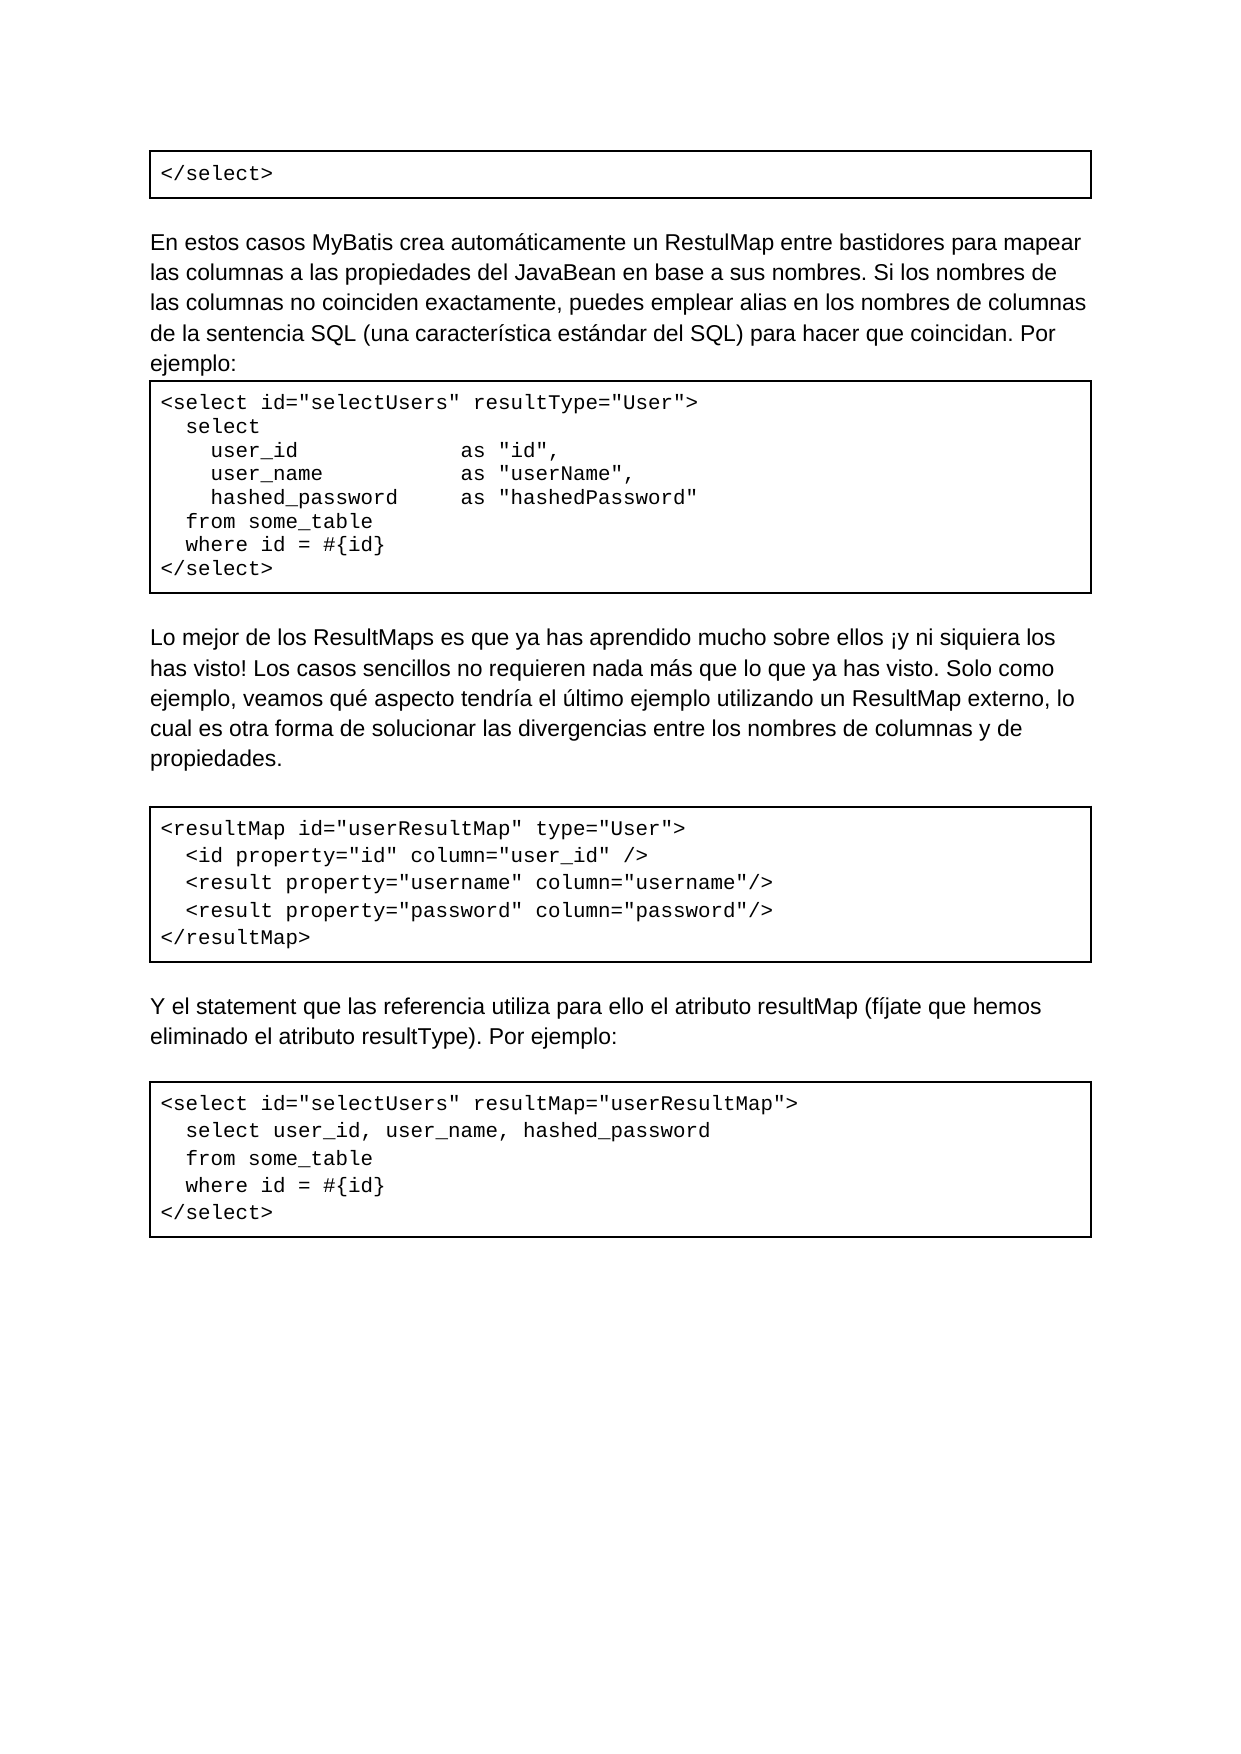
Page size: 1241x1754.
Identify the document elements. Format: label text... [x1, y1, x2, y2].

table_header </select> [151, 152, 1090, 197]
table_header <select id="selectUsers" resultMap="userResultMap"> select user_id, user_name, hashed_password from some_table where id = #{id} </select> [151, 1083, 1090, 1236]
text Lo mejor de los ResultMaps es que ya has aprendido mucho sobre ellos ¡y ni siquiera los has visto! Los casos sencillos no requieren nada más que lo que ya has visto. Solo como ejemplo, veamos qué aspecto tendría el último ejemplo utilizando un ResultMap externo, lo cual es otra forma de solucionar las divergencias entre los nombres de columnas y de propiedades. [150, 624, 1090, 771]
text Y el statement que las referencia utiliza para ello el atributo resultMap (fíjate que hemos eliminado el atributo resultType). Por ejemplo: [150, 993, 1090, 1050]
table_header <select id="selectUsers" resultType="User"> select user_id as "id", user_name as "userName", hashed_password as "hashedPassword" from some_table where id = #{id} </select> [151, 382, 1090, 592]
table_header <resultMap id="userResultMap" type="User"> <id property="id" column="user_id" /> <result property="username" column="username"/> <result property="password" column="password"/> </resultMap> [151, 808, 1090, 961]
text En estos casos MyBatis crea automáticamente un RestulMap entre bastidores para mapear las columnas a las propiedades del JavaBean en base a sus nombres. Si los nombres de las columnas no coinciden exactamente, puedes emplear alias en los nombres de columnas de la sentencia SQL (una característica estándar del SQL) para hacer que coincidan. Por ejemplo: [150, 229, 1090, 376]
